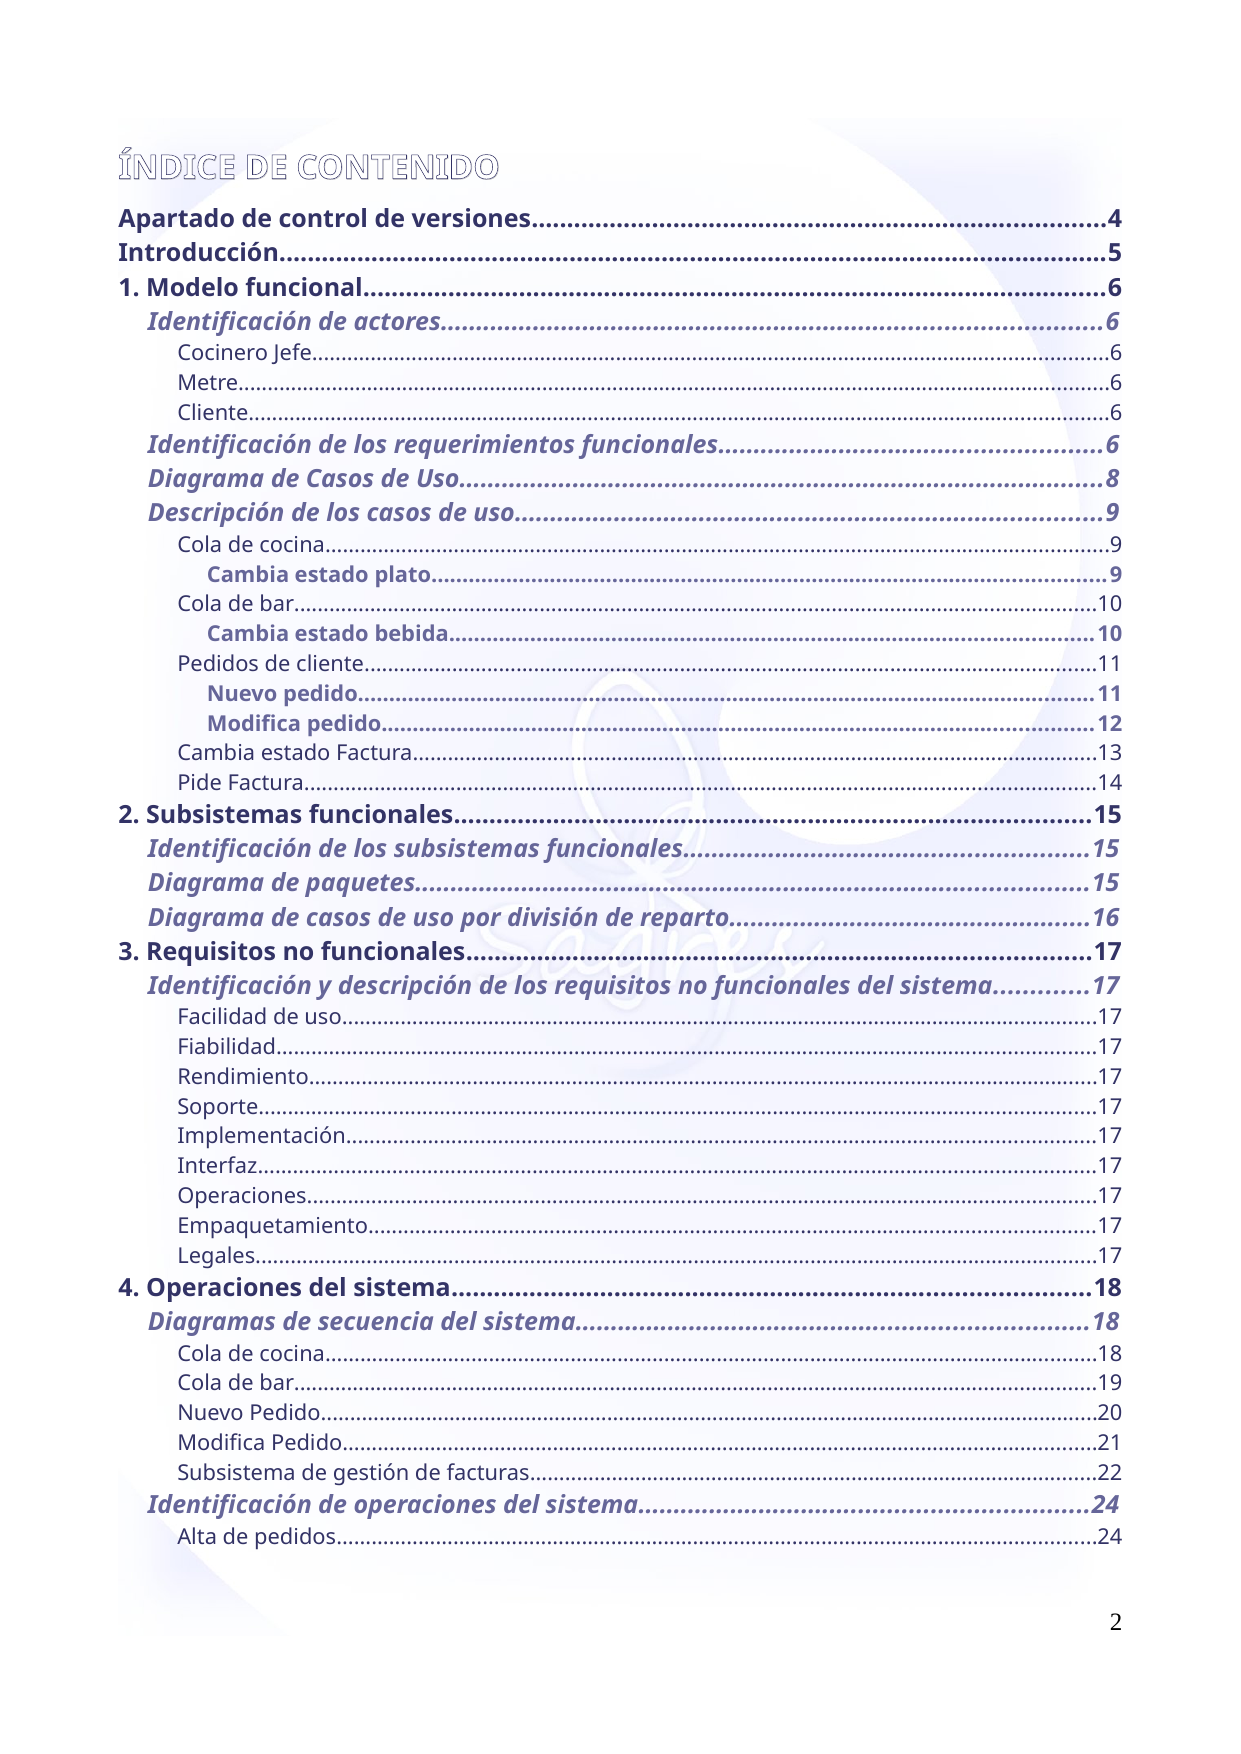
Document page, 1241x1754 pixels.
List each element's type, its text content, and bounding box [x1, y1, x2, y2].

text Interfaz 17 [177, 1150, 1122, 1180]
text Cocinero Jefe 6 [177, 337, 1122, 367]
text Soporte 17 [177, 1091, 1122, 1121]
text Fiabilidad 17 [177, 1031, 1122, 1061]
text Diagramas de secuencia del sistema 18 [148, 1303, 1122, 1338]
text Cliente 6 [177, 397, 1122, 427]
text Operaciones 17 [177, 1180, 1122, 1210]
text Introducción 5 [118, 235, 1122, 269]
picture [118, 118, 1122, 143]
text Nuevo pedido 11 [207, 678, 1122, 708]
text Cola de cocina 18 [177, 1338, 1122, 1367]
text Pide Factura 14 [177, 767, 1122, 797]
subtitle Índice de contenido [118, 143, 1122, 188]
text Identificación de operaciones del sistema 24 [148, 1487, 1122, 1521]
text Pedidos de cliente 11 [177, 648, 1122, 678]
text Cola de cocina 9 [177, 529, 1122, 559]
text Cola de bar 19 [177, 1367, 1122, 1397]
text Facilidad de uso 17 [177, 1001, 1122, 1031]
text 2. Subsistemas funcionales 15 [118, 797, 1122, 831]
text Diagrama de Casos de Uso 8 [148, 461, 1122, 495]
text 4. Operaciones del sistema 18 [118, 1269, 1122, 1303]
text Identificación y descripción de los requisitos no funcionales del sistema 17 [148, 967, 1122, 1001]
text Cambia estado bebida 10 [207, 618, 1122, 648]
text Descripción de los casos de uso 9 [148, 495, 1122, 529]
text Subsistema de gestión de facturas 22 [177, 1457, 1122, 1487]
text Metre 6 [177, 367, 1122, 397]
picture [118, 967, 177, 1269]
text 3. Requisitos no funcionales 17 [118, 933, 1122, 967]
text Identificación de actores 6 [148, 303, 1122, 337]
text Cambia estado plato 9 [207, 559, 1122, 588]
text Modifica Pedido 21 [177, 1427, 1122, 1457]
text Empaquetamiento 17 [177, 1210, 1122, 1240]
text Diagrama de casos de uso por división de reparto 16 [148, 899, 1122, 933]
text Cambia estado Factura 13 [177, 737, 1122, 767]
text Cola de bar 10 [177, 588, 1122, 618]
text Legales 17 [177, 1240, 1122, 1269]
text Apartado de control de versiones 4 [118, 201, 1122, 235]
text 1. Modelo funcional 6 [118, 269, 1122, 303]
text Nuevo Pedido 20 [177, 1397, 1122, 1427]
text Modifica pedido 12 [207, 708, 1122, 737]
text Rendimiento 17 [177, 1061, 1122, 1091]
picture [118, 1303, 1122, 1636]
picture [118, 188, 1122, 201]
picture [118, 303, 207, 797]
text Identificación de los requerimientos funcionales 6 [148, 427, 1122, 461]
picture [118, 831, 148, 933]
text Alta de pedidos 24 [177, 1521, 1122, 1550]
text Identificación de los subsistemas funcionales 15 [148, 831, 1122, 865]
text Implementación 17 [177, 1121, 1122, 1150]
text Diagrama de paquetes 15 [148, 865, 1122, 899]
